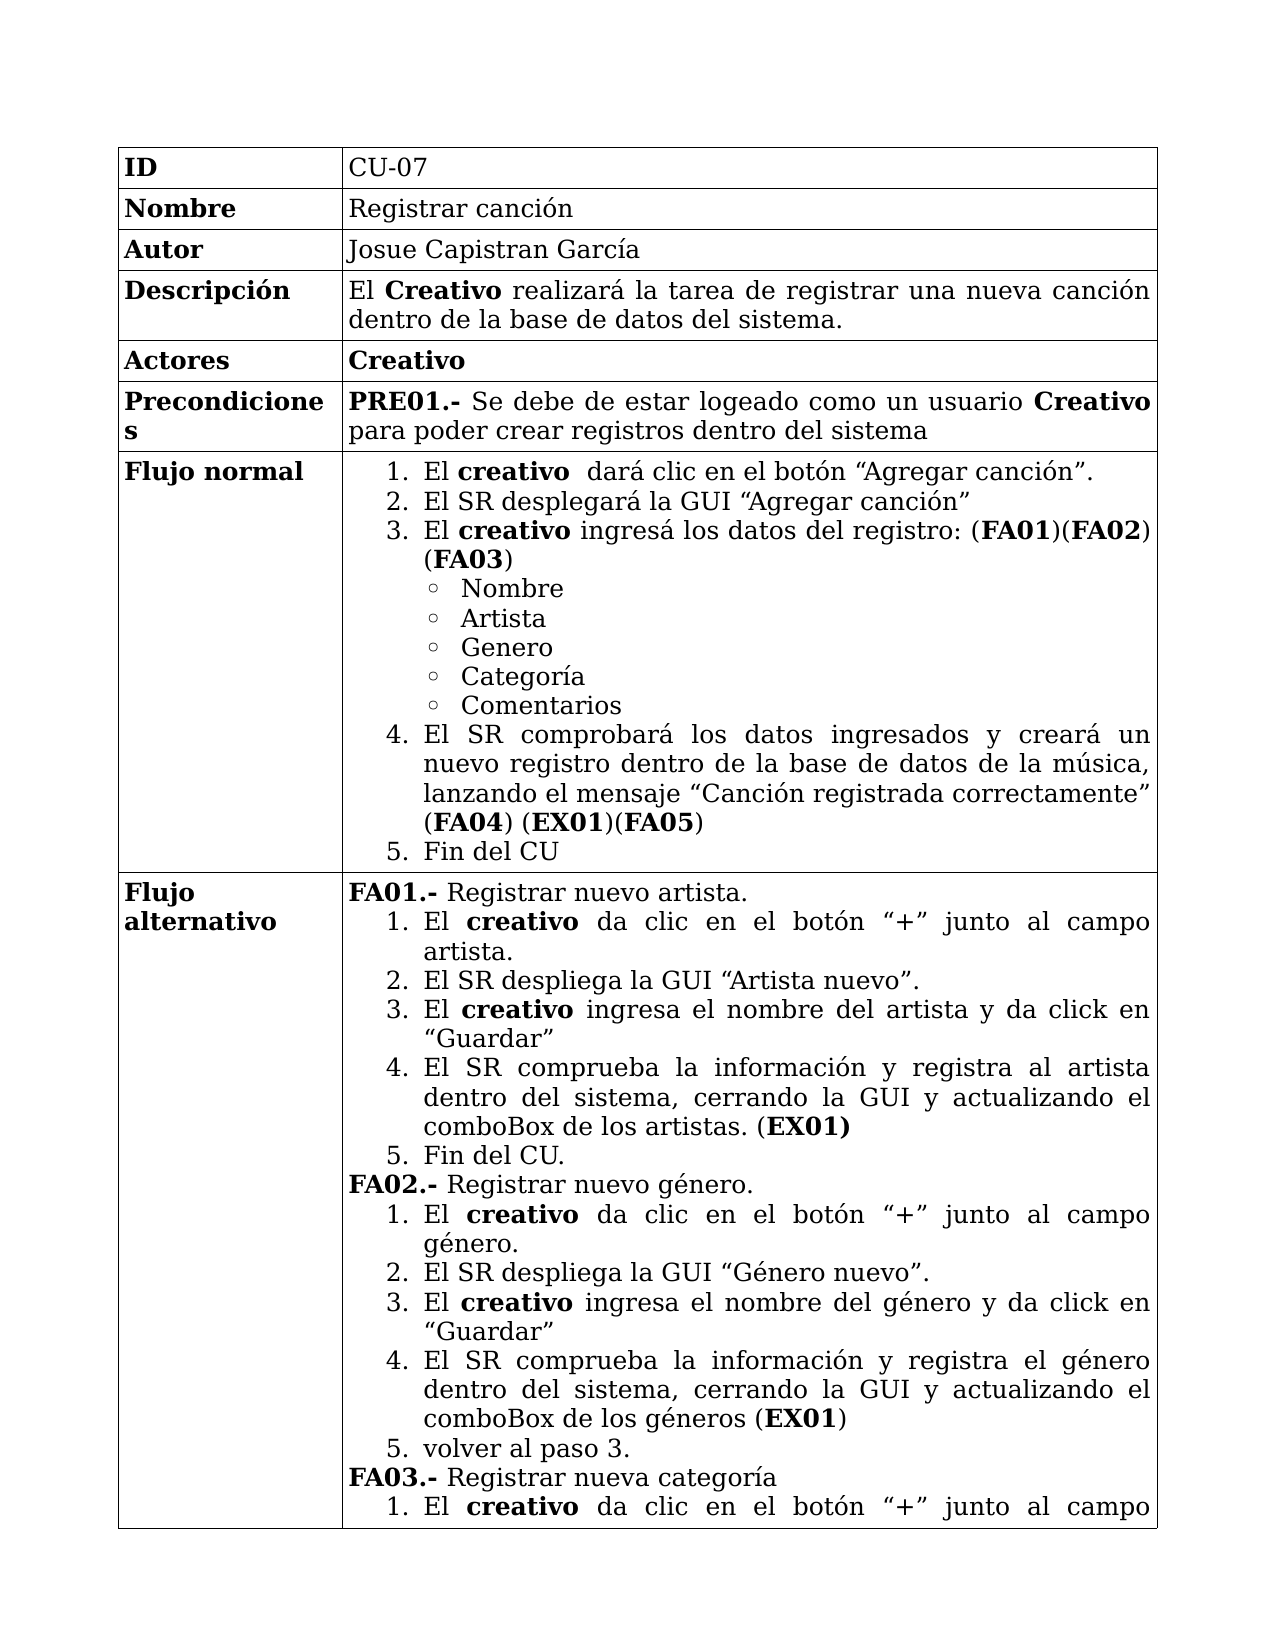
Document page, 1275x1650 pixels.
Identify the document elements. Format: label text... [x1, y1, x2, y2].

table_cell Registrar canción [343, 189, 1157, 229]
table_cell Josue Capistran García [343, 230, 1157, 270]
table_cell PRE01.- Se debe de estar logeado como un usuario Creativo para poder crear registros dentro del sistema [343, 382, 1157, 451]
table_cell Creativo [343, 341, 1157, 381]
table_cell Descripción [119, 271, 342, 340]
table_cell Flujo alternativo [119, 873, 342, 1527]
table_header ID [119, 148, 342, 188]
table_cell Precondiciones [119, 382, 342, 451]
table_cell El creativo dará clic en el botón “Agregar canción”. El SR desplegará la GUI “Agregar canción” El creativo ingresá los datos del registro: (FA01)(FA02)(FA03) Nombre Artista Genero Categoría Comentarios El SR comprobará los datos ingresados y creará un nuevo registro dentro de la base de datos de la música, lanzando el mensaje “Canción registrada correctamente” (FA04) (EX01)(FA05) Fin del CU [343, 452, 1157, 872]
table_cell Nombre [119, 189, 342, 229]
table_cell Flujo normal [119, 452, 342, 872]
table_cell Autor [119, 230, 342, 270]
table_cell El Creativo realizará la tarea de registrar una nueva canción dentro de la base de datos del sistema. [343, 271, 1157, 340]
table_header CU-07 [343, 148, 1157, 188]
table_cell FA01.- Registrar nuevo artista. El creativo da clic en el botón “+” junto al campo artista. El SR despliega la GUI “Artista nuevo”. El creativo ingresa el nombre del artista y da click en “Guardar” El SR comprueba la información y registra al artista dentro del sistema, cerrando la GUI y actualizando el comboBox de los artistas. (EX01) Fin del CU. FA02.- Registrar nuevo género. El creativo da clic en el botón “+” junto al campo género. El SR despliega la GUI “Género nuevo”. El creativo ingresa el nombre del género y da click en “Guardar” El SR comprueba la información y registra el género dentro del sistema, cerrando la GUI y actualizando el comboBox de los géneros (EX01) volver al paso 3. FA03.- Registrar nueva categoría El creativo da clic en el botón “+” junto al campo categoría. El SR despliega la GUI “Categoría nueva”. El creativo ingresa el nombre de la categoría y una breve descripción, posteriormente da click en “Guardar” El SR comprueba la información y registra la categoría dentro del sistema, cerrando la GUI y actualizando el comboBox de las categorias. (EX01) Volver al flujo normal paso 3. FA04.- Datos incompletos. El SR detecta información incompleta dentro de los campos de registro, por lo que lanza un mensaje con el dialogo “Datos erróneos o incompletos, comprobar información de registro” FA05.- Canción ya registrada El SR detecta un registro existente por lo que lanza el mensaje “La canción que intenta registrar ya existe dentro del sistema”. [343, 873, 1157, 1527]
table_cell Actores [119, 341, 342, 381]
